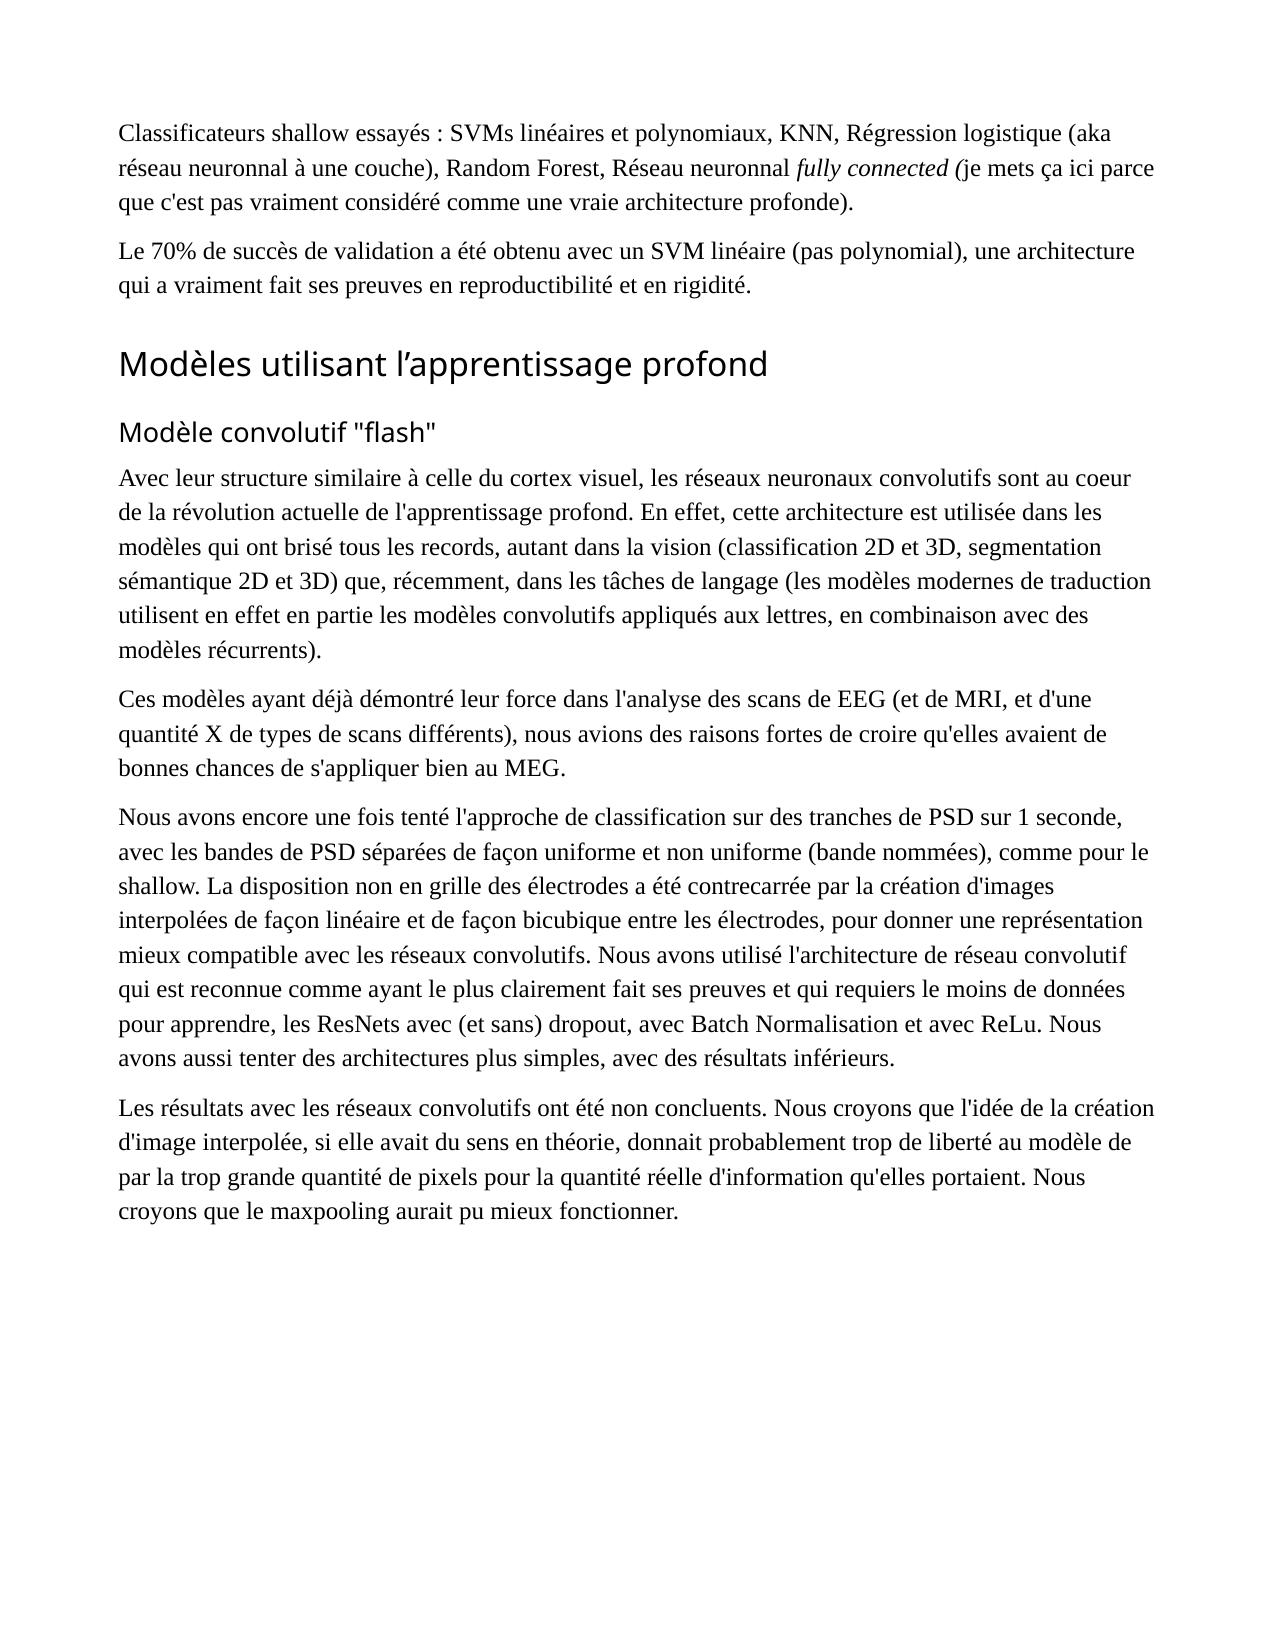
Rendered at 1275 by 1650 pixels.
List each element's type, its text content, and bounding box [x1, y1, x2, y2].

subtitle Modèle convolutif "flash" [118, 413, 1157, 450]
text Nous avons encore une fois tenté l'approche de classification sur des tranches de PSD sur 1 seconde, avec les bandes de PSD séparées de façon uniforme et non uniforme (bande nommées), comme pour le shallow. La disposition non en grille des électrodes a été contrecarrée par la création d'images interpolées de façon linéaire et de façon bicubique entre les électrodes, pour donner une représentation mieux compatible avec les réseaux convolutifs. Nous avons utilisé l'architecture de réseau convolutif qui est reconnue comme ayant le plus clairement fait ses preuves et qui requiers le moins de données pour apprendre, les ResNets avec (et sans) dropout, avec Batch Normalisation et avec ReLu. Nous avons aussi tenter des architectures plus simples, avec des résultats inférieurs. [118, 802, 1157, 1072]
text Ces modèles ayant déjà démontré leur force dans l'analyse des scans de EEG (et de MRI, et d'une quantité X de types de scans différents), nous avions des raisons fortes de croire qu'elles avaient de bonnes chances de s'appliquer bien au MEG. [118, 684, 1157, 782]
text Le 70% de succès de validation a été obtenu avec un SVM linéaire (pas polynomial), une architecture qui a vraiment fait ses preuves en reproductibilité et en rigidité. [118, 236, 1157, 299]
text Avec leur structure similaire à celle du cortex visuel, les réseaux neuronaux convolutifs sont au coeur de la révolution actuelle de l'apprentissage profond. En effet, cette architecture est utilisée dans les modèles qui ont brisé tous les records, autant dans la vision (classification 2D et 3D, segmentation sémantique 2D et 3D) que, récemment, dans les tâches de langage (les modèles modernes de traduction utilisent en effet en partie les modèles convolutifs appliqués aux lettres, en combinaison avec des modèles récurrents). [118, 463, 1157, 664]
subtitle Modèles utilisant l’apprentissage profond [118, 341, 1157, 386]
text Classificateurs shallow essayés : SVMs linéaires et polynomiaux, KNN, Régression logistique (aka réseau neuronnal à une couche), Random Forest, Réseau neuronnal fully connected (je mets ça ici parce que c'est pas vraiment considéré comme une vraie architecture profonde). [118, 118, 1157, 216]
text Les résultats avec les réseaux convolutifs ont été non concluents. Nous croyons que l'idée de la création d'image interpolée, si elle avait du sens en théorie, donnait probablement trop de liberté au modèle de par la trop grande quantité de pixels pour la quantité réelle d'information qu'elles portaient. Nous croyons que le maxpooling aurait pu mieux fonctionner. [118, 1093, 1157, 1225]
